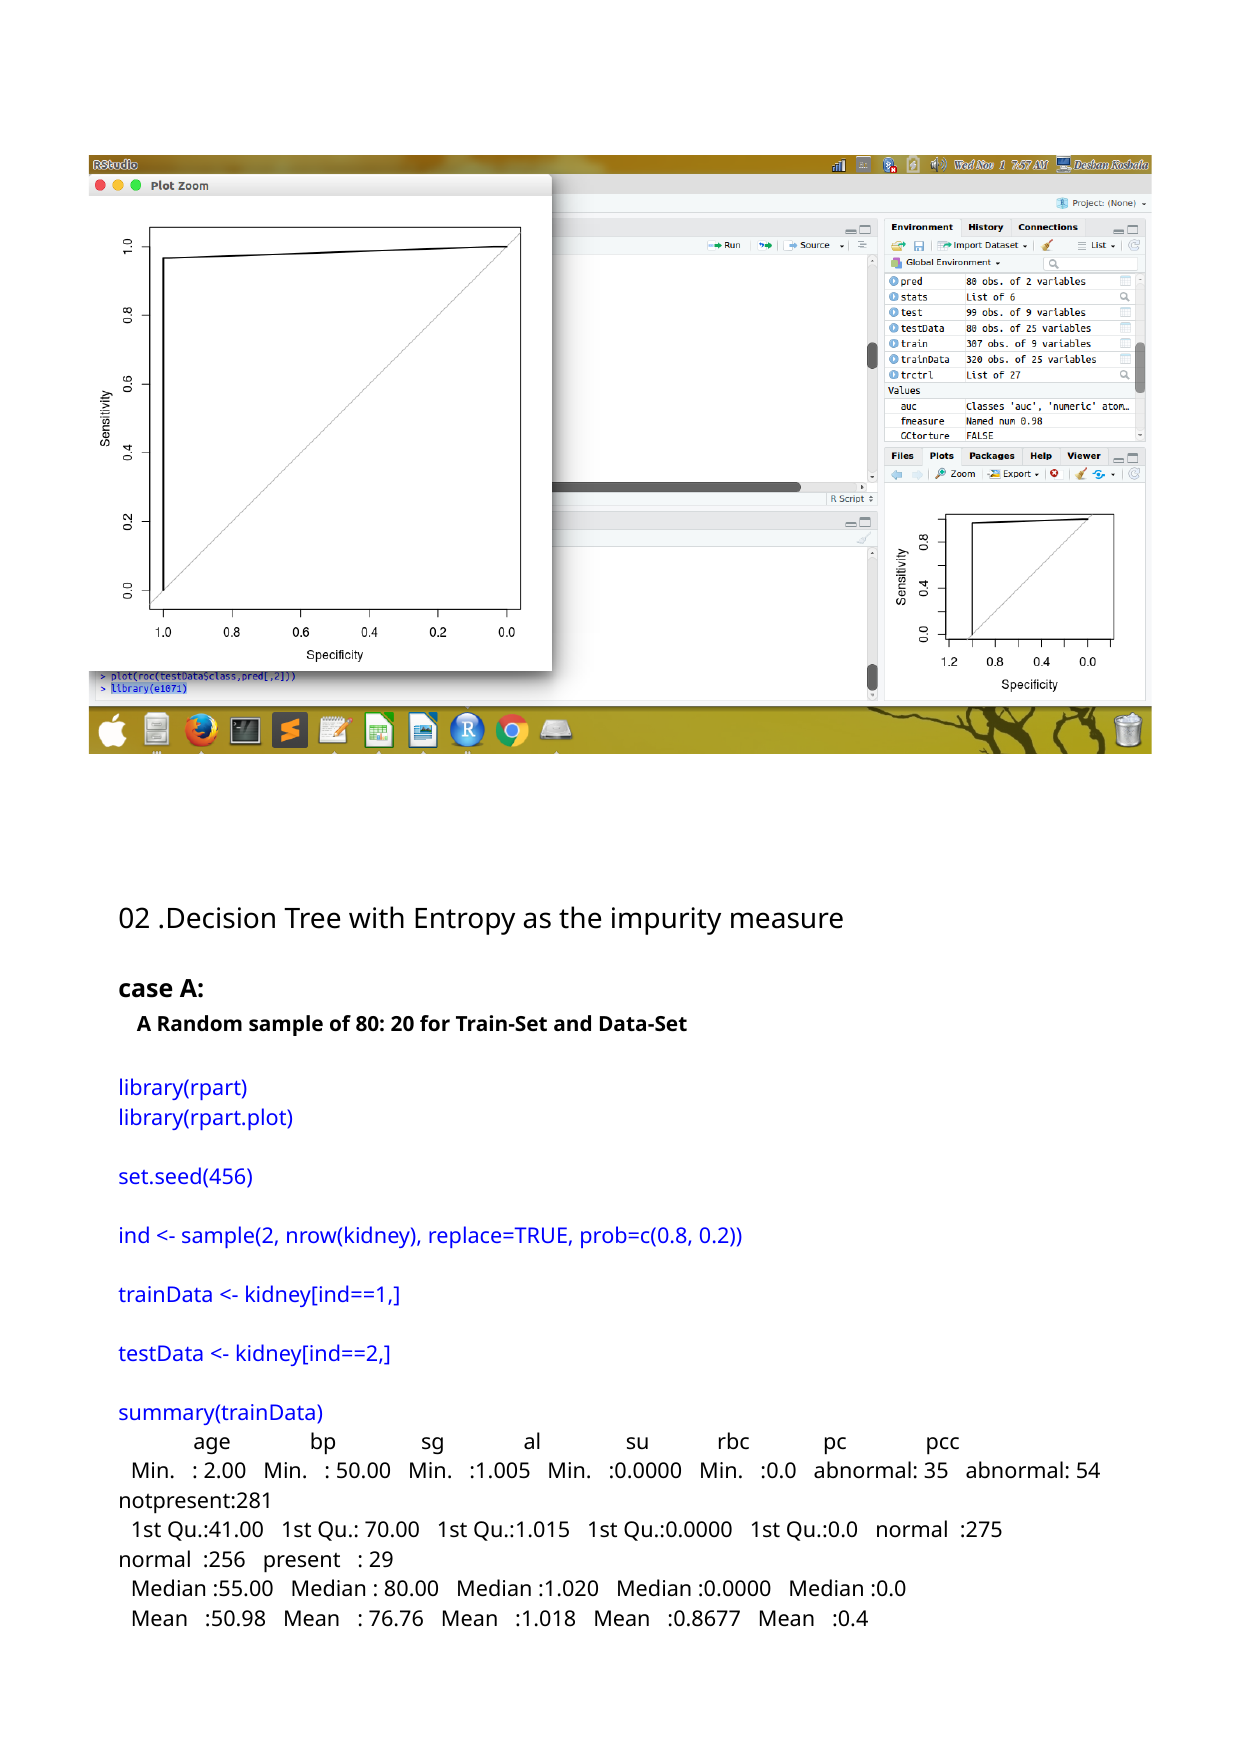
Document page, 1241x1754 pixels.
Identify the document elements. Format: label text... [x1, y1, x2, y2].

text library(rpart) [118, 1073, 1181, 1102]
text case A: [118, 970, 1181, 1004]
text trainData <- kidney[ind==1,] [118, 1279, 1122, 1308]
text set.seed(456) [118, 1161, 1122, 1191]
picture [88, 155, 1152, 754]
text Min. : 2.00 Min. : 50.00 Min. :1.005 Min. :0.0000 Min. :0.0 abnormal: 35 abnormal: 54 notpresent:281 [118, 1456, 1122, 1515]
text summary(trainData) [118, 1397, 1122, 1426]
text Median :55.00 Median : 80.00 Median :1.020 Median :0.0000 Median :0.0 [118, 1574, 1122, 1603]
text age bp sg al su rbc pc pcc [118, 1426, 1122, 1456]
text A Random sample of 80: 20 for Train-Set and Data-Set [118, 1004, 1181, 1038]
text ind <- sample(2, nrow(kidney), replace=TRUE, prob=c(0.8, 0.2)) [118, 1220, 1122, 1249]
text library(rpart.plot) [118, 1102, 1122, 1132]
text testData <- kidney[ind==2,] [118, 1338, 1122, 1367]
text 02 .Decision Tree with Entropy as the impurity measure [118, 898, 1181, 936]
text 1st Qu.:41.00 1st Qu.: 70.00 1st Qu.:1.015 1st Qu.:0.0000 1st Qu.:0.0 normal :275 normal :256 present : 29 [118, 1515, 1122, 1574]
text Mean :50.98 Mean : 76.76 Mean :1.018 Mean :0.8677 Mean :0.4 [118, 1603, 1122, 1633]
